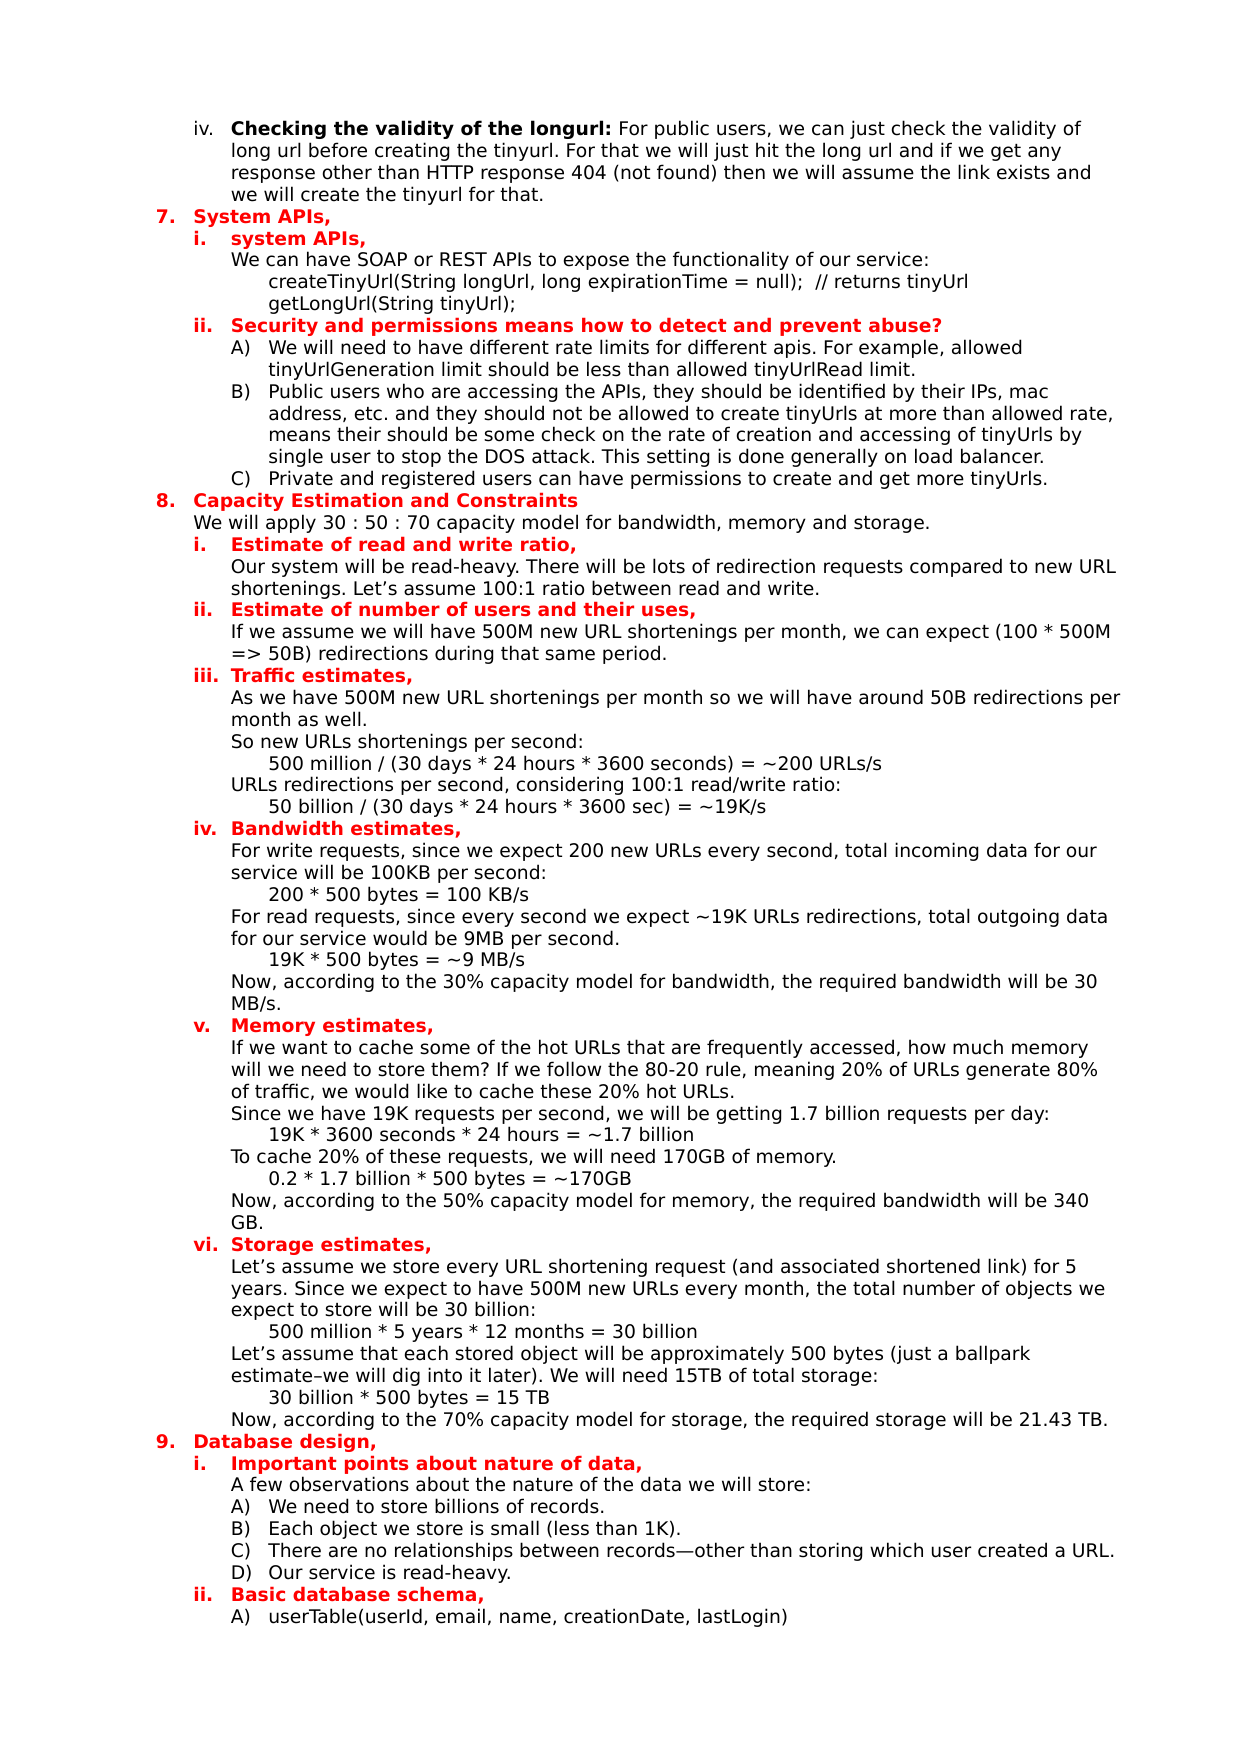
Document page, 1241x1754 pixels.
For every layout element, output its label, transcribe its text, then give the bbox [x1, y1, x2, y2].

list To cache 20% of these requests, we will need 170GB of memory. [193, 1146, 1122, 1168]
list Bandwidth estimates, [193, 818, 1122, 840]
list 500 million / (30 days * 24 hours * 3600 seconds) = ~200 URLs/s [231, 752, 1122, 774]
list Public users who are accessing the APIs, they should be identified by their IPs, mac address, etc. and they should not be allowed to create tinyUrls at more than allowed rate, means their should be some check on the rate of creation and accessing of tinyUrls by single user to stop the DOS attack. This setting is done generally on load balancer. [231, 381, 1122, 468]
list So new URLs shortenings per second: [193, 731, 1122, 752]
list Let’s assume that each stored object will be approximately 500 bytes (just a ballpark estimate–we will dig into it later). We will need 15TB of total storage: [193, 1343, 1122, 1387]
list Database design, [156, 1431, 1122, 1452]
list Let’s assume we store every URL shortening request (and associated shortened link) for 5 years. Since we expect to have 500M new URLs every month, the total number of objects we expect to store will be 30 billion: [193, 1256, 1122, 1321]
list Now, according to the 30% capacity model for bandwidth, the required bandwidth will be 30 MB/s. [193, 971, 1122, 1015]
list For write requests, since we expect 200 new URLs every second, total incoming data for our service will be 100KB per second: [193, 840, 1122, 884]
list Security and permissions means how to detect and prevent abuse? [193, 315, 1122, 337]
list Our system will be read-heavy. There will be lots of redirection requests compared to new URL shortenings. Let’s assume 100:1 ratio between read and write. [193, 556, 1122, 599]
list Memory estimates, [193, 1015, 1122, 1037]
list Checking the validity of the longurl: For public users, we can just check the validity of long url before creating the tinyurl. For that we will just hit the long url and if we get any response other than HTTP response 404 (not found) then we will assume the link exists and we will create the tinyurl for that. [193, 118, 1122, 206]
list createTinyUrl(String longUrl, long expirationTime = null); // returns tinyUrl [231, 271, 1122, 293]
list Each object we store is small (less than 1K). [231, 1518, 1122, 1540]
list Basic database schema, [193, 1584, 1122, 1606]
list Capacity Estimation and Constraints [156, 490, 1122, 512]
list As we have 500M new URL shortenings per month so we will have around 50B redirections per month as well. [193, 687, 1122, 731]
list Estimate of number of users and their uses, [193, 599, 1122, 621]
list userTable(userId, email, name, creationDate, lastLogin) [231, 1606, 1122, 1627]
list 50 billion / (30 days * 24 hours * 3600 sec) = ~19K/s [231, 796, 1122, 818]
list Traffic estimates, [193, 665, 1122, 687]
list If we want to cache some of the hot URLs that are frequently accessed, how much memory will we need to store them? If we follow the 80-20 rule, meaning 20% of URLs generate 80% of traffic, we would like to cache these 20% hot URLs. [193, 1037, 1122, 1102]
list Important points about nature of data, [193, 1452, 1122, 1474]
list If we assume we will have 500M new URL shortenings per month, we can expect (100 * 500M => 50B) redirections during that same period. [193, 621, 1122, 665]
list There are no relationships between records—other than storing which user created a URL. [231, 1540, 1122, 1562]
list We need to store billions of records. [231, 1496, 1122, 1518]
list Our service is read-heavy. [231, 1562, 1122, 1584]
list System APIs, [156, 206, 1122, 227]
list Now, according to the 50% capacity model for memory, the required bandwidth will be 340 GB. [193, 1190, 1122, 1234]
list Estimate of read and write ratio, [193, 534, 1122, 556]
list We will need to have different rate limits for different apis. For example, allowed tinyUrlGeneration limit should be less than allowed tinyUrlRead limit. [231, 337, 1122, 381]
list A few observations about the nature of the data we will store: [193, 1474, 1122, 1496]
list Storage estimates, [193, 1234, 1122, 1256]
list 500 million * 5 years * 12 months = 30 billion [231, 1321, 1122, 1343]
list Now, according to the 70% capacity model for storage, the required storage will be 21.43 TB. [193, 1409, 1122, 1431]
list 0.2 * 1.7 billion * 500 bytes = ~170GB [231, 1168, 1122, 1190]
list 19K * 3600 seconds * 24 hours = ~1.7 billion [231, 1124, 1122, 1146]
list We will apply 30 : 50 : 70 capacity model for bandwidth, memory and storage. [156, 512, 1122, 534]
list For read requests, since every second we expect ~19K URLs redirections, total outgoing data for our service would be 9MB per second. [193, 906, 1122, 949]
list We can have SOAP or REST APIs to expose the functionality of our service: [193, 249, 1122, 271]
list 200 * 500 bytes = 100 KB/s [231, 884, 1122, 906]
list URLs redirections per second, considering 100:1 read/write ratio: [193, 774, 1122, 796]
list 19K * 500 bytes = ~9 MB/s [231, 949, 1122, 971]
list 30 billion * 500 bytes = 15 TB [231, 1387, 1122, 1409]
list Private and registered users can have permissions to create and get more tinyUrls. [231, 468, 1122, 490]
list system APIs, [193, 227, 1122, 249]
list Since we have 19K requests per second, we will be getting 1.7 billion requests per day: [193, 1102, 1122, 1124]
list getLongUrl(String tinyUrl); [231, 293, 1122, 315]
